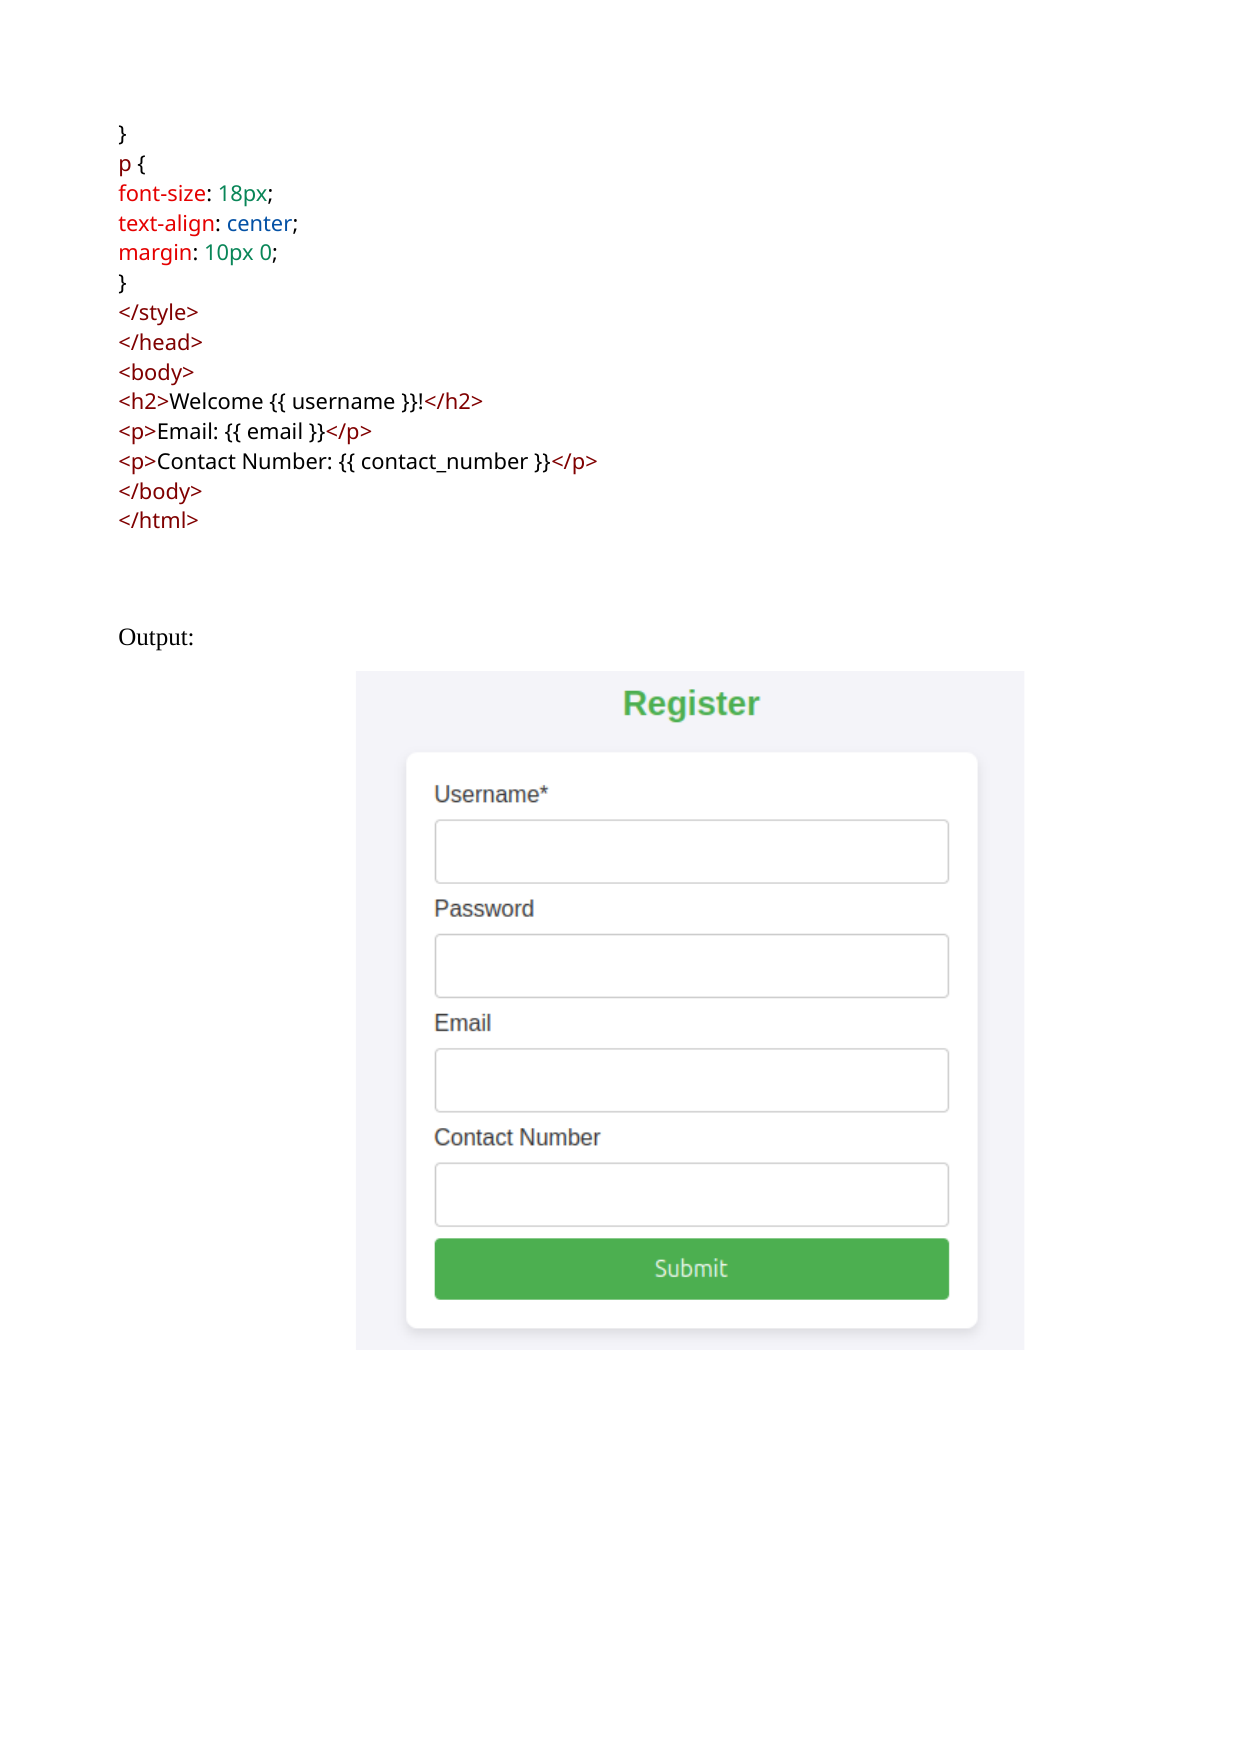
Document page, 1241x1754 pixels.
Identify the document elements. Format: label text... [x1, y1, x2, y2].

picture [355, 671, 1025, 1350]
text </body> [118, 476, 1122, 505]
text </style> [118, 297, 1122, 327]
text p { [118, 148, 1122, 178]
text } [118, 267, 1122, 297]
text <p>Contact Number: {{ contact_number }}</p> [118, 446, 1122, 476]
text </html> [118, 505, 1122, 535]
text <body> [118, 356, 1122, 386]
text font-size: 18px; [118, 178, 1122, 207]
text text-align: center; [118, 207, 1122, 237]
text <p>Email: {{ email }}</p> [118, 416, 1122, 446]
text margin: 10px 0; [118, 237, 1122, 267]
text <h2>Welcome {{ username }}!</h2> [118, 386, 1122, 416]
text </head> [118, 327, 1122, 356]
text } [118, 118, 1122, 148]
text Output: [118, 622, 1122, 651]
